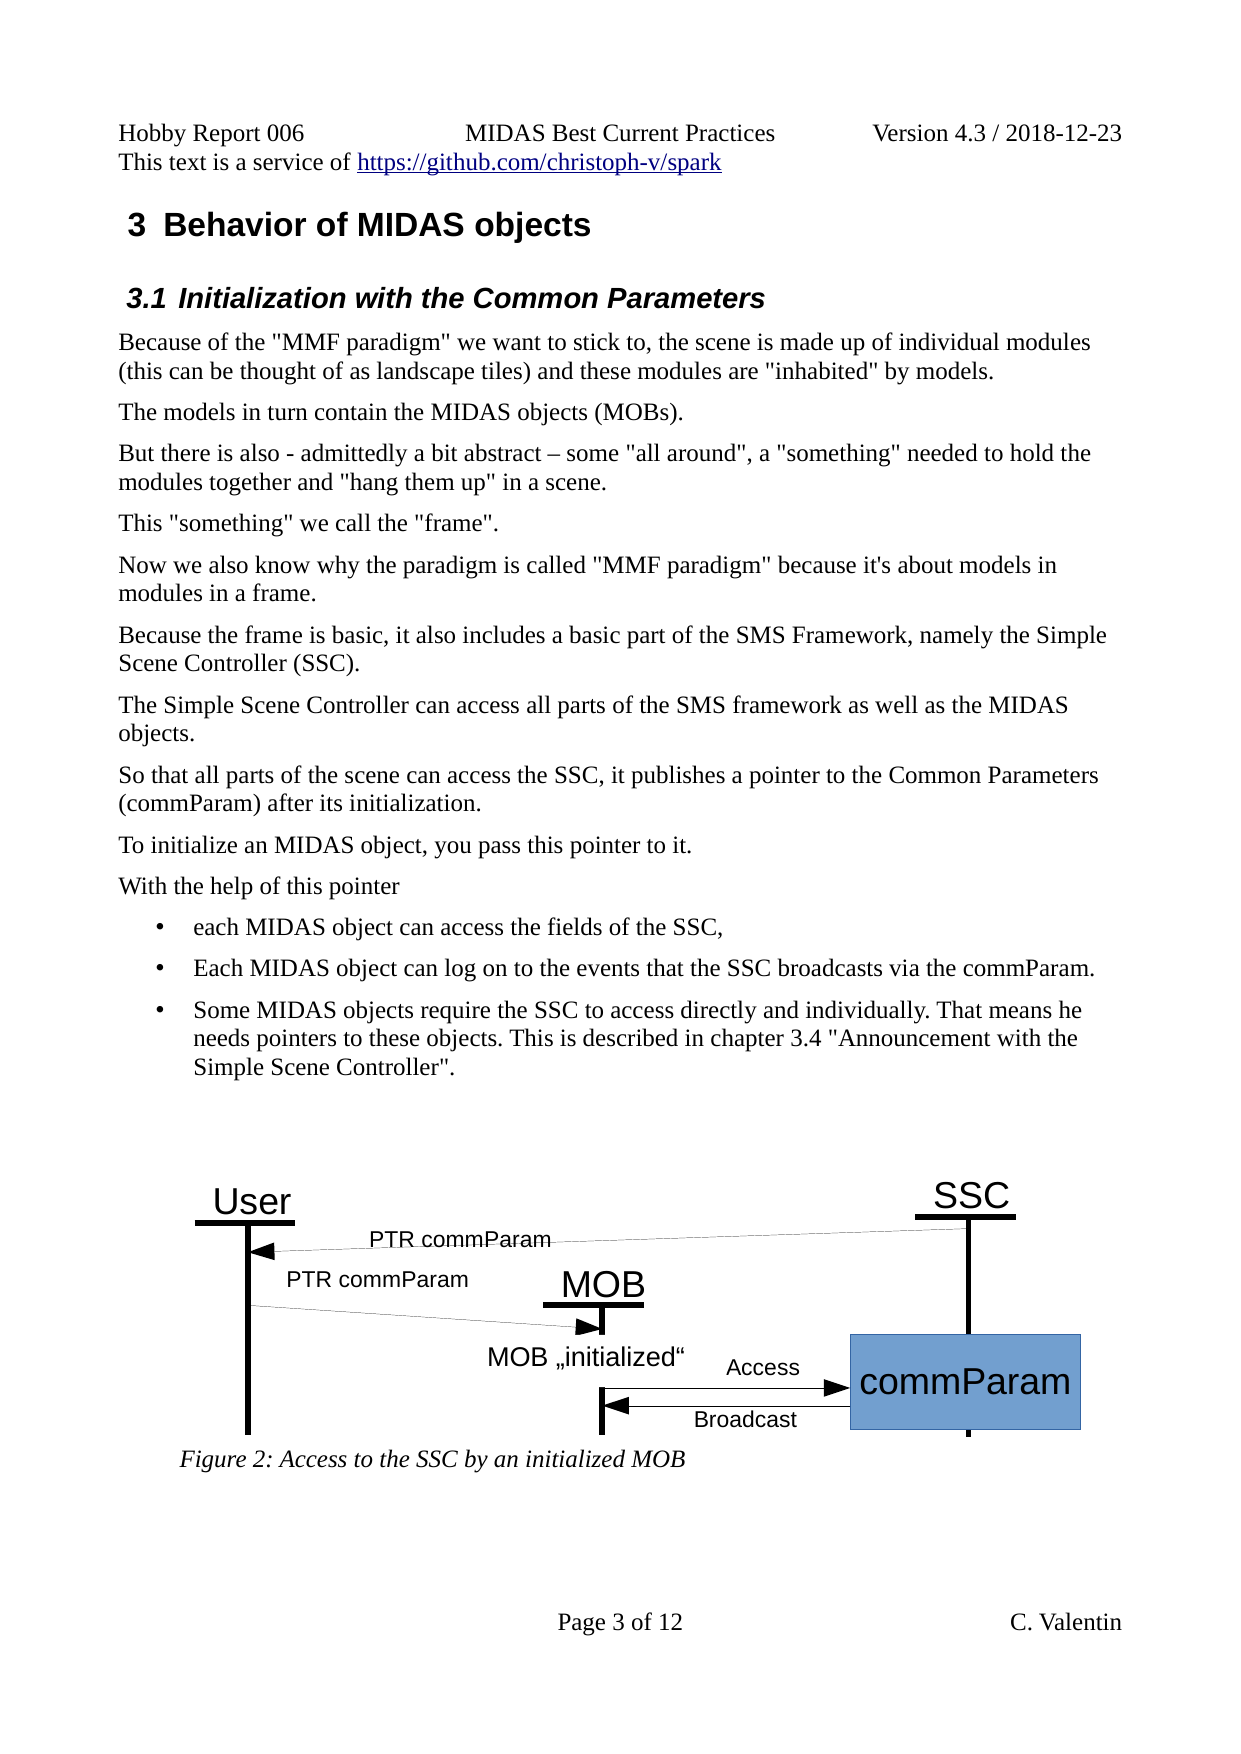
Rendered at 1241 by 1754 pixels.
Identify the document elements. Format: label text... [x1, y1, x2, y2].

text With the help of this pointer [118, 871, 1122, 900]
text Because of the "MMF paradigm" we want to stick to, the scene is made up of individual modules (this can be thought of as landscape tiles) and these modules are "inhabited" by models. [118, 327, 1122, 385]
text But there is also - admittedly a bit abstract – some "all around", a "something" needed to hold the modules together and "hang them up" in a scene. [118, 438, 1122, 496]
text The Simple Scene Controller can access all parts of the SMS framework as well as the MIDAS objects. [118, 690, 1122, 747]
text Now we also know why the paradigm is called "MMF paradigm" because it's about models in modules in a frame. [118, 550, 1122, 607]
subtitle Initialization with the Common Parameters [118, 281, 1122, 315]
subtitle Behavior of MIDAS objects [118, 205, 1122, 244]
text Figure 2: Access to the SSC by an initialized MOB [179, 1444, 1086, 1473]
text The models in turn contain the MIDAS objects (MOBs). [118, 397, 1122, 426]
text So that all parts of the scene can access the SSC, it publishes a pointer to the Common Parameters (commParam) after its initialization. [118, 760, 1122, 817]
text This "something" we call the "frame". [118, 508, 1122, 537]
text To initialize an MIDAS object, you pass this pointer to it. [118, 830, 1122, 858]
text Because the frame is basic, it also includes a basic part of the SMS Framework, namely the Simple Scene Controller (SSC). [118, 620, 1122, 677]
list Some MIDAS objects require the SSC to access directly and individually. That means he needs pointers to these objects. This is described in chapter 3.4 "Announcement with the Simple Scene Controller". [156, 995, 1122, 1081]
list each MIDAS object can access the fields of the SSC, [156, 912, 1122, 941]
list Each MIDAS object can log on to the events that the SSC broadcasts via the commParam. [156, 953, 1122, 982]
